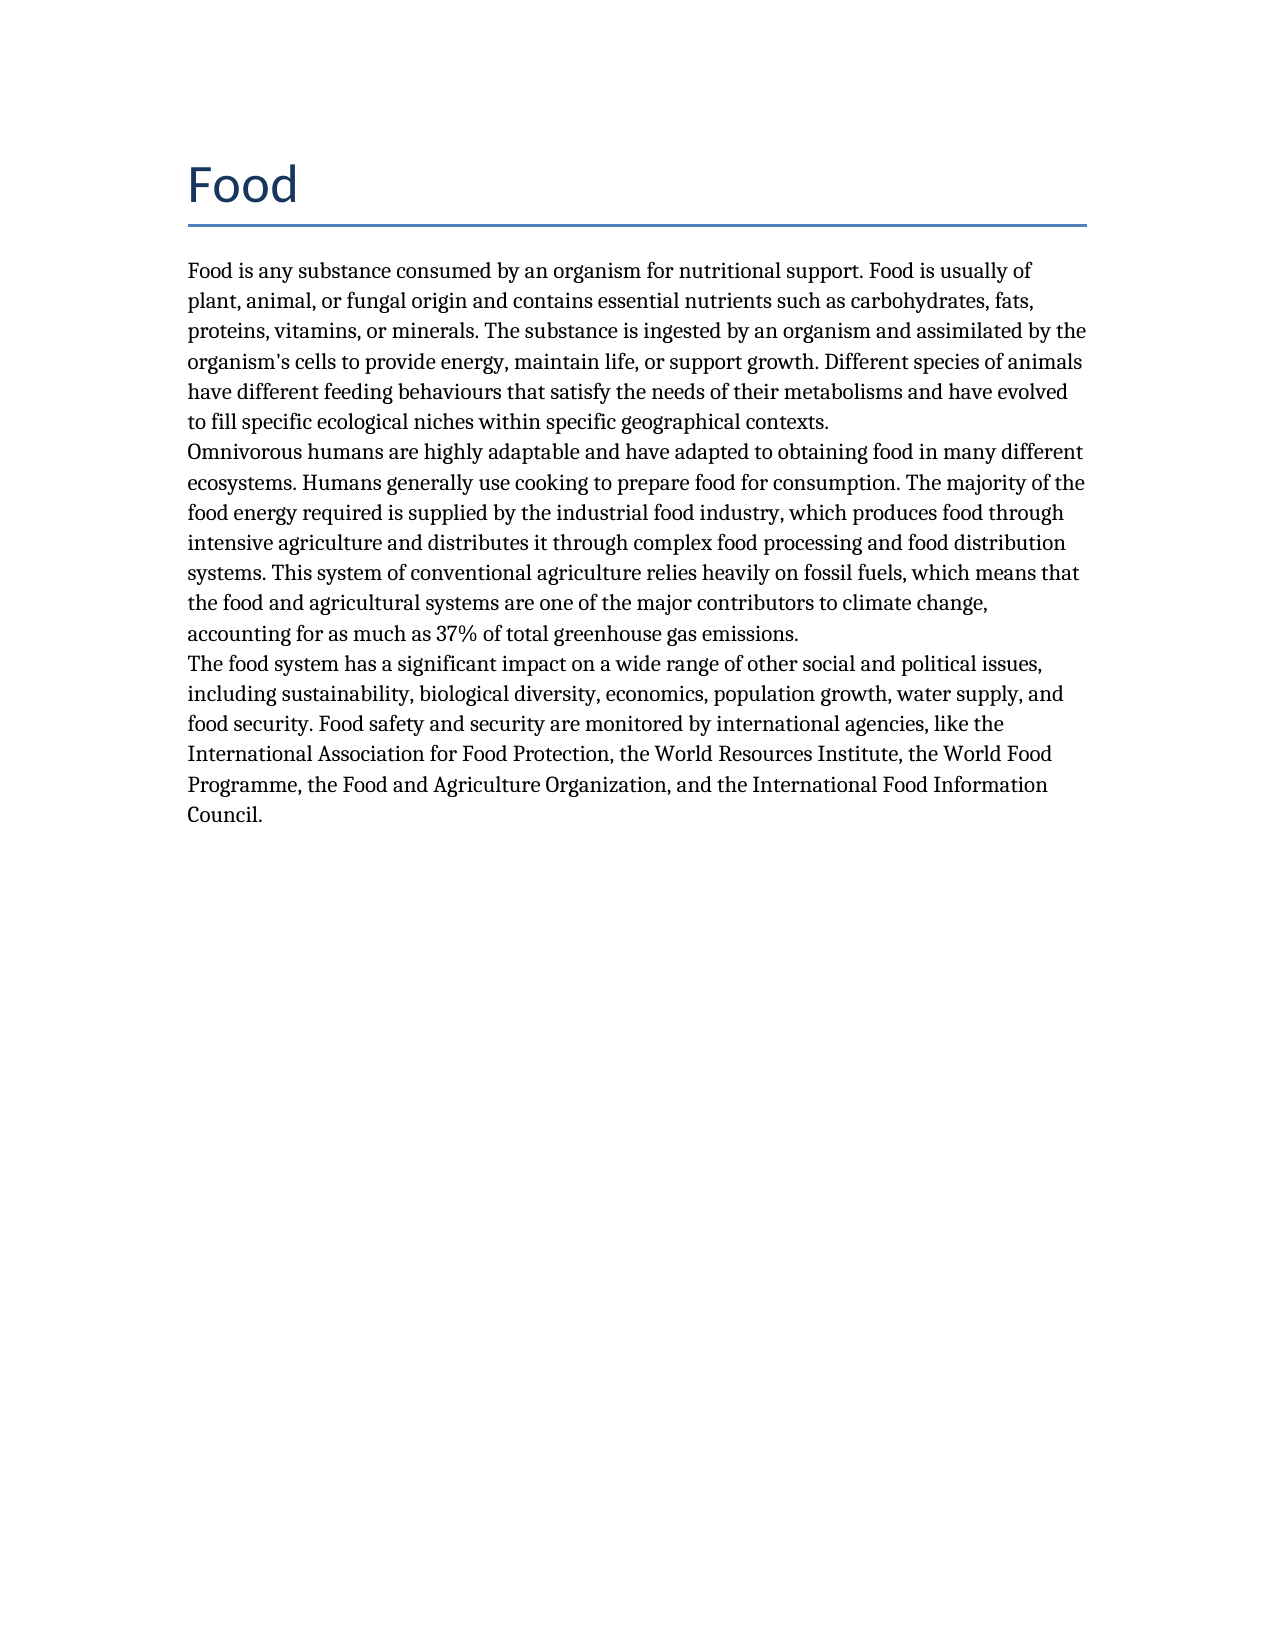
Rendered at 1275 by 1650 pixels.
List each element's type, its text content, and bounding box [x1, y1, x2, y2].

text Food is any substance consumed by an organism for nutritional support. Food is usually of plant, animal, or fungal origin and contains essential nutrients such as carbohydrates, fats, proteins, vitamins, or minerals. The substance is ingested by an organism and assimilated by the organism's cells to provide energy, maintain life, or support growth. Different species of animals have different feeding behaviours that satisfy the needs of their metabolisms and have evolved to fill specific ecological niches within specific geographical contexts. Omnivorous humans are highly adaptable and have adapted to obtaining food in many different ecosystems. Humans generally use cooking to prepare food for consumption. The majority of the food energy required is supplied by the industrial food industry, which produces food through intensive agriculture and distributes it through complex food processing and food distribution systems. This system of conventional agriculture relies heavily on fossil fuels, which means that the food and agricultural systems are one of the major contributors to climate change, accounting for as much as 37% of total greenhouse gas emissions. The food system has a significant impact on a wide range of other social and political issues, including sustainability, biological diversity, economics, population growth, water supply, and food security. Food safety and security are monitored by international agencies, like the International Association for Food Protection, the World Resources Institute, the World Food Programme, the Food and Agriculture Organization, and the International Food Information Council. [187, 258, 1087, 828]
title Food [187, 150, 1087, 227]
